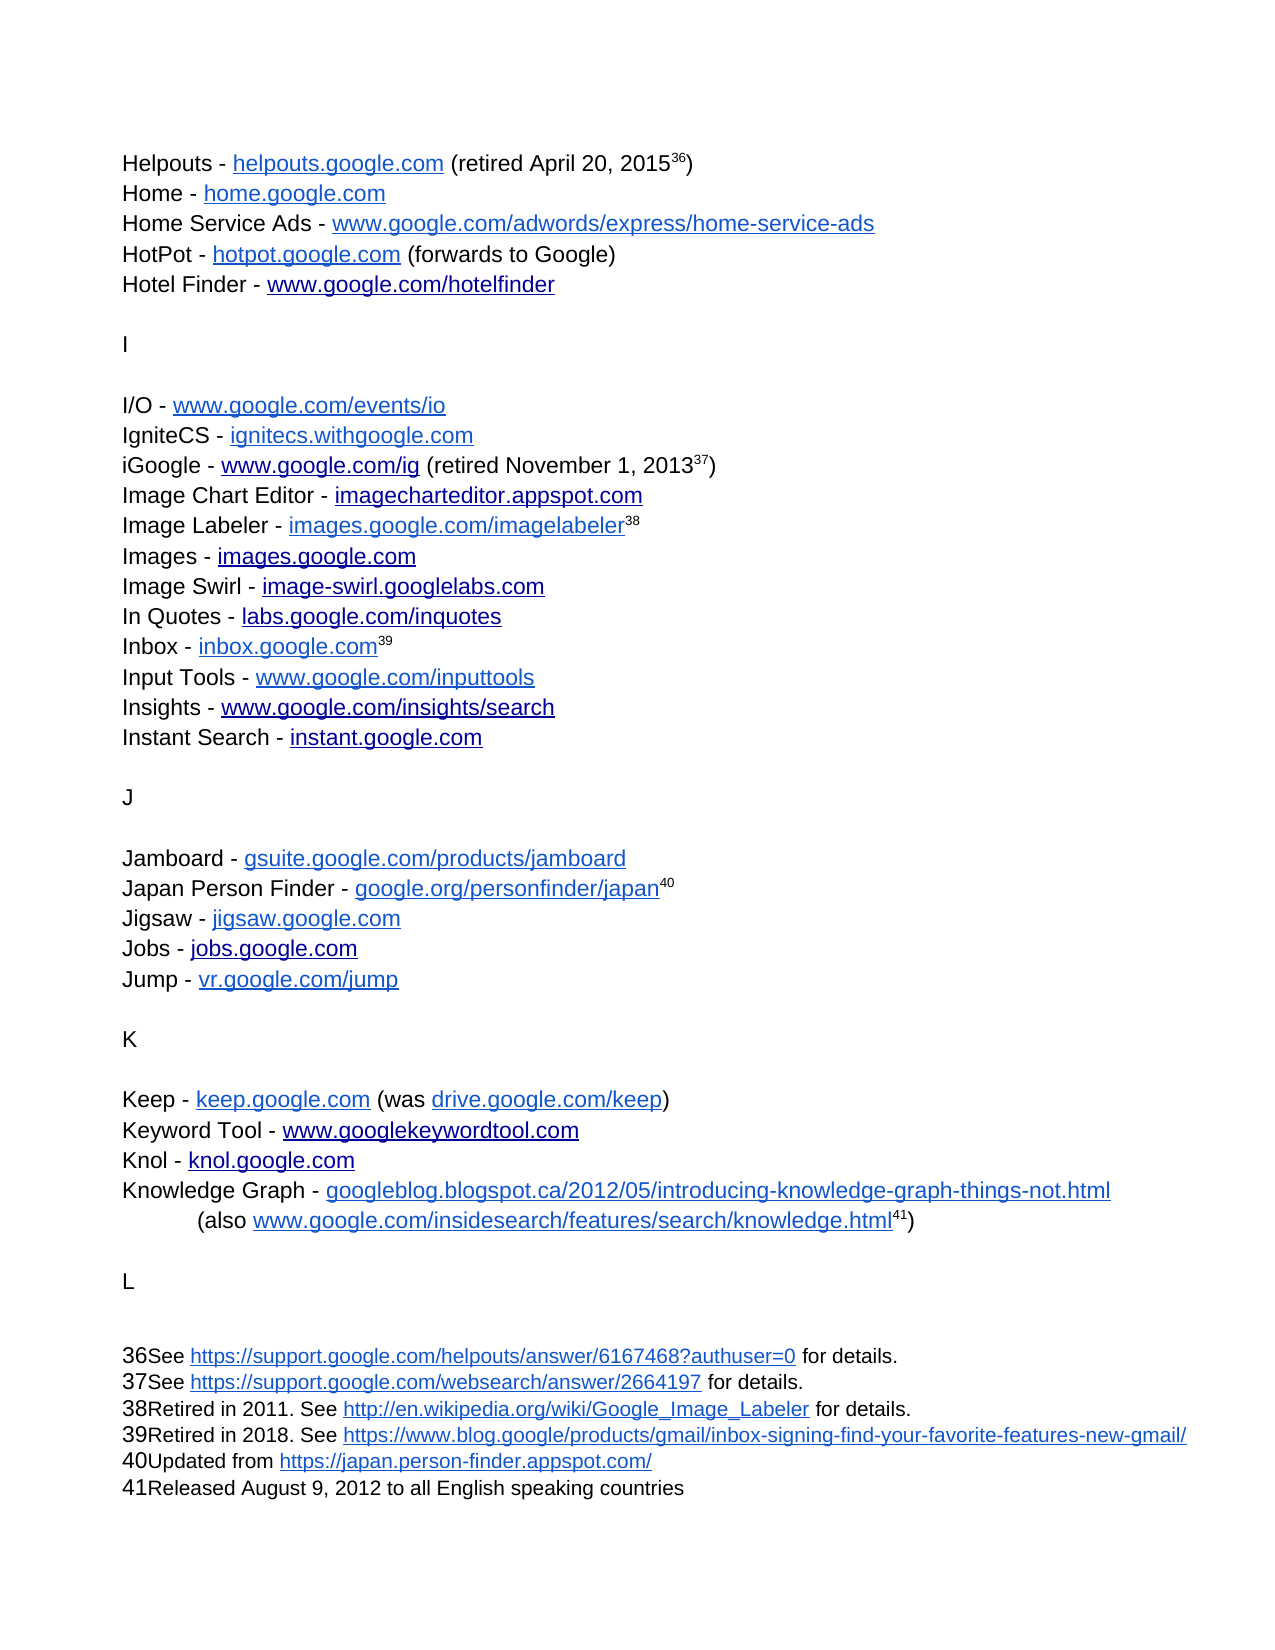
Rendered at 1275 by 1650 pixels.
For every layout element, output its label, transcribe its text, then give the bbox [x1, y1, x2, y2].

text Image Chart Editor - imagecharteditor.appspot.com [122, 482, 1191, 509]
text Input Tools - www.google.com/inputtools [122, 663, 1191, 690]
text L [122, 1268, 1191, 1294]
text Image Swirl - image-swirl.googlelabs.com [122, 573, 1191, 599]
text I/O - www.google.com/events/io [122, 392, 1191, 418]
text Inbox - inbox.google.com [122, 633, 1191, 660]
text Instant Search - instant.google.com [122, 724, 1191, 750]
text Retired in 2018. See https://www.blog.google/products/gmail/inbox-signing-find-your-favorite-features-new-gmail/ [122, 1421, 1191, 1447]
text HotPot - hotpot.google.com (forwards to Google) [122, 241, 1191, 267]
text IgniteCS - ignitecs.withgoogle.com [122, 422, 1191, 448]
text I [122, 331, 1191, 358]
text See https://support.google.com/helpouts/answer/6167468?authuser=0 for details. [122, 1342, 1191, 1368]
text Keyword Tool - www.googlekeywordtool.com [122, 1117, 1191, 1143]
text Jigsaw - jigsaw.google.com [122, 905, 1191, 932]
text Hotel Finder - www.google.com/hotelfinder [122, 271, 1191, 297]
text Retired in 2011. See http://en.wikipedia.org/wiki/Google_Image_Labeler for details. [122, 1394, 1191, 1421]
text Home Service Ads - www.google.com/adwords/express/home-service-ads [122, 210, 1191, 237]
text Home - home.google.com [122, 180, 1191, 207]
text See https://support.google.com/websearch/answer/2664197 for details. [122, 1368, 1191, 1394]
text J [122, 784, 1191, 811]
text K [122, 1026, 1191, 1052]
text Knol - knol.google.com [122, 1147, 1191, 1173]
text (also www.google.com/insidesearch/features/search/knowledge.html) [122, 1207, 1191, 1234]
text Japan Person Finder - google.org/personfinder/japan [122, 875, 1191, 901]
text Released August 9, 2012 to all English speaking countries [122, 1474, 1191, 1500]
text Jump - vr.google.com/jump [122, 966, 1191, 992]
text Jobs - jobs.google.com [122, 935, 1191, 962]
text Keep - keep.google.com (was drive.google.com/keep) [122, 1086, 1191, 1113]
text Image Labeler - images.google.com/imagelabeler [122, 512, 1191, 539]
text Insights - www.google.com/insights/search [122, 694, 1191, 720]
text Images - images.google.com [122, 543, 1191, 569]
text Updated from https://japan.person-finder.appspot.com/ [122, 1447, 1191, 1474]
text Knowledge Graph - googleblog.blogspot.ca/2012/05/introducing-knowledge-graph-things-not.html [122, 1177, 1191, 1203]
text Helpouts - helpouts.google.com (retired April 20, 2015) [122, 150, 1191, 176]
text iGoogle - www.google.com/ig (retired November 1, 2013) [122, 452, 1191, 478]
text In Quotes - labs.google.com/inquotes [122, 603, 1191, 629]
text Jamboard - gsuite.google.com/products/jamboard [122, 845, 1191, 871]
